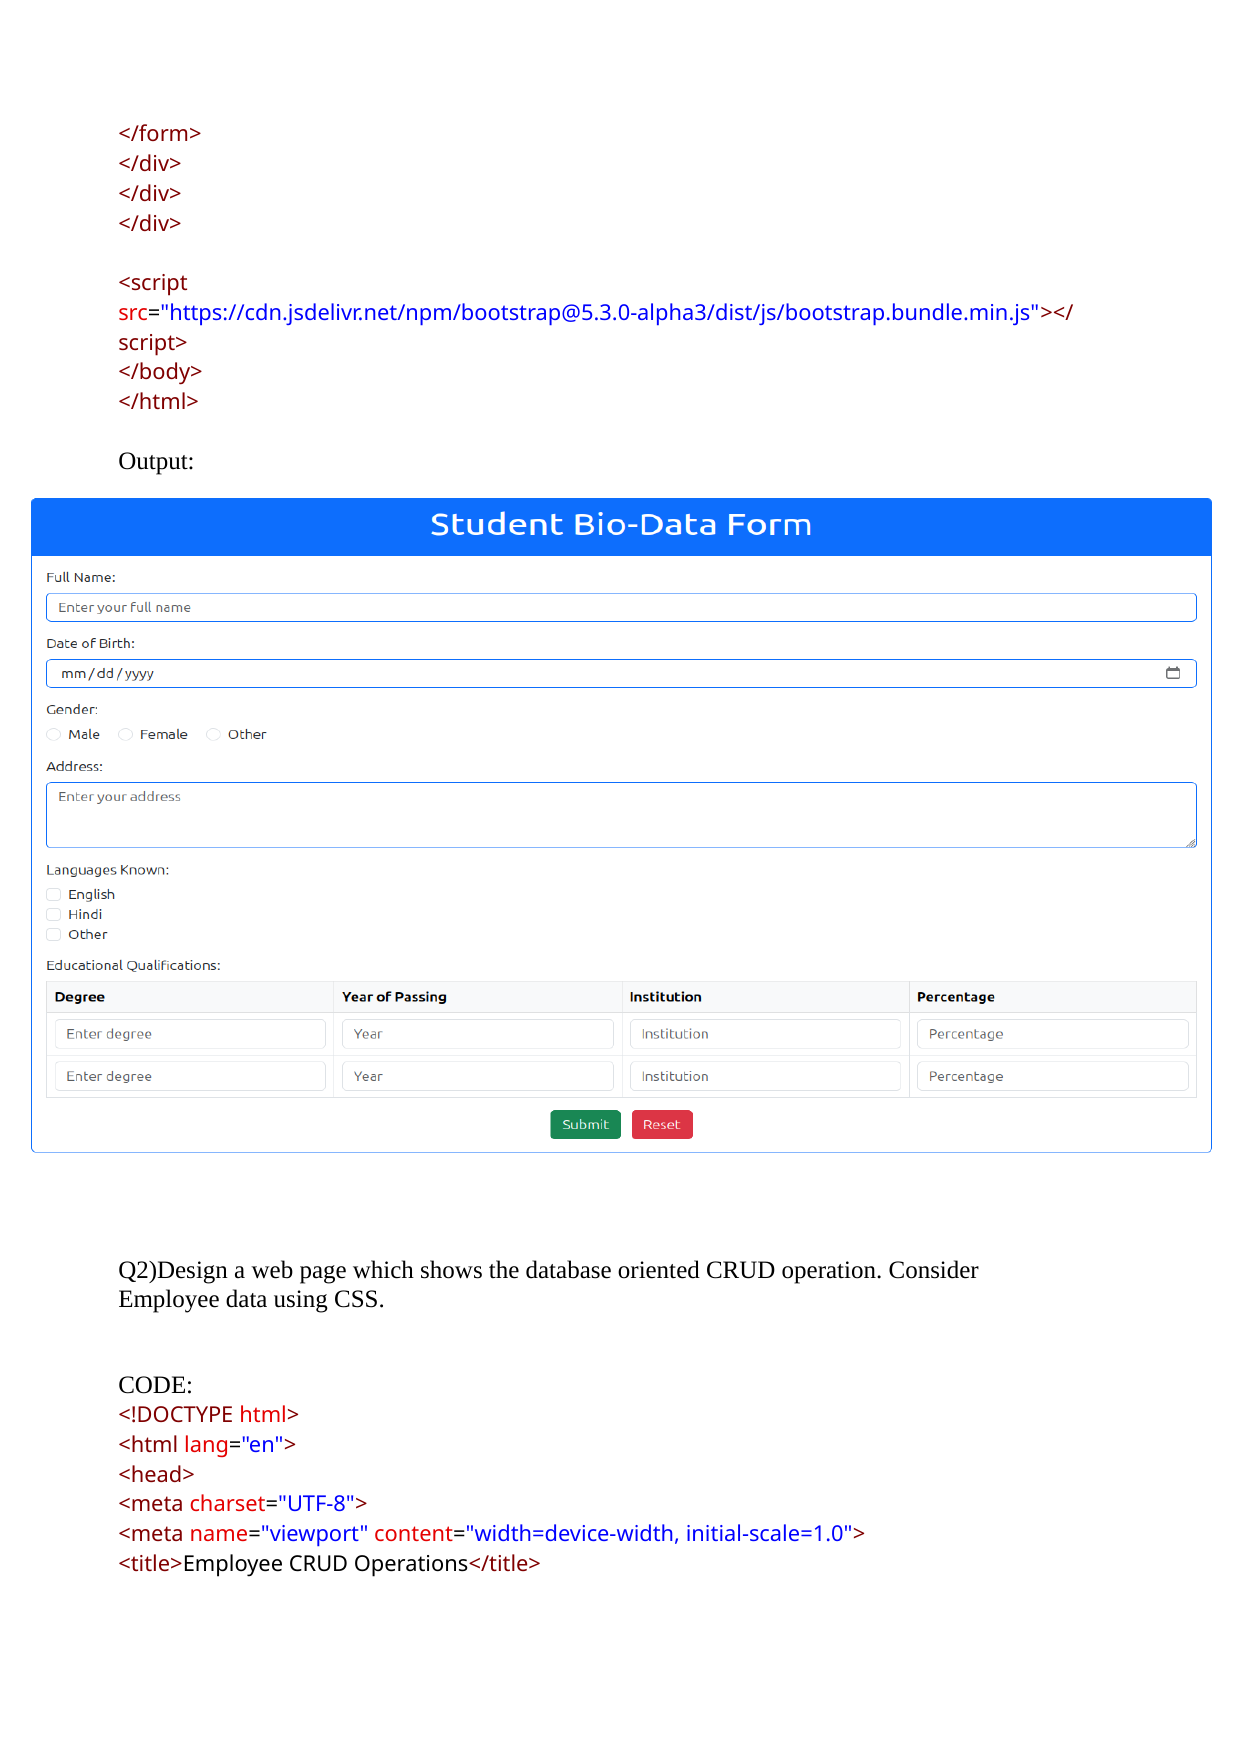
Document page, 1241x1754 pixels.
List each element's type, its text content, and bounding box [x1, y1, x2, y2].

text CODE: [118, 1370, 1122, 1399]
text <meta charset="UTF-8"> [118, 1488, 1122, 1518]
text </body> [118, 356, 1122, 386]
text Employee data using CSS. [118, 1284, 1122, 1313]
text </div> [118, 178, 1122, 207]
text </div> [118, 148, 1122, 178]
text Output: [118, 446, 1122, 474]
text <html lang="en"> [118, 1429, 1122, 1459]
text <title>Employee CRUD Operations</title> [118, 1548, 1122, 1578]
text <head> [118, 1459, 1122, 1488]
text <script src="https://cdn.jsdelivr.net/npm/bootstrap@5.3.0-alpha3/dist/js/bootstrap.bundle.min.js"></script> [118, 267, 1122, 356]
text <meta name="viewport" content="width=device-width, initial-scale=1.0"> [118, 1518, 1122, 1548]
text <!DOCTYPE html> [118, 1399, 1122, 1429]
picture [4, 476, 1241, 1169]
text Q2)Design a web page which shows the database oriented CRUD operation. Consider [118, 1255, 1122, 1284]
text </div> [118, 207, 1122, 237]
text </html> [118, 386, 1122, 416]
text </form> [118, 118, 1122, 148]
